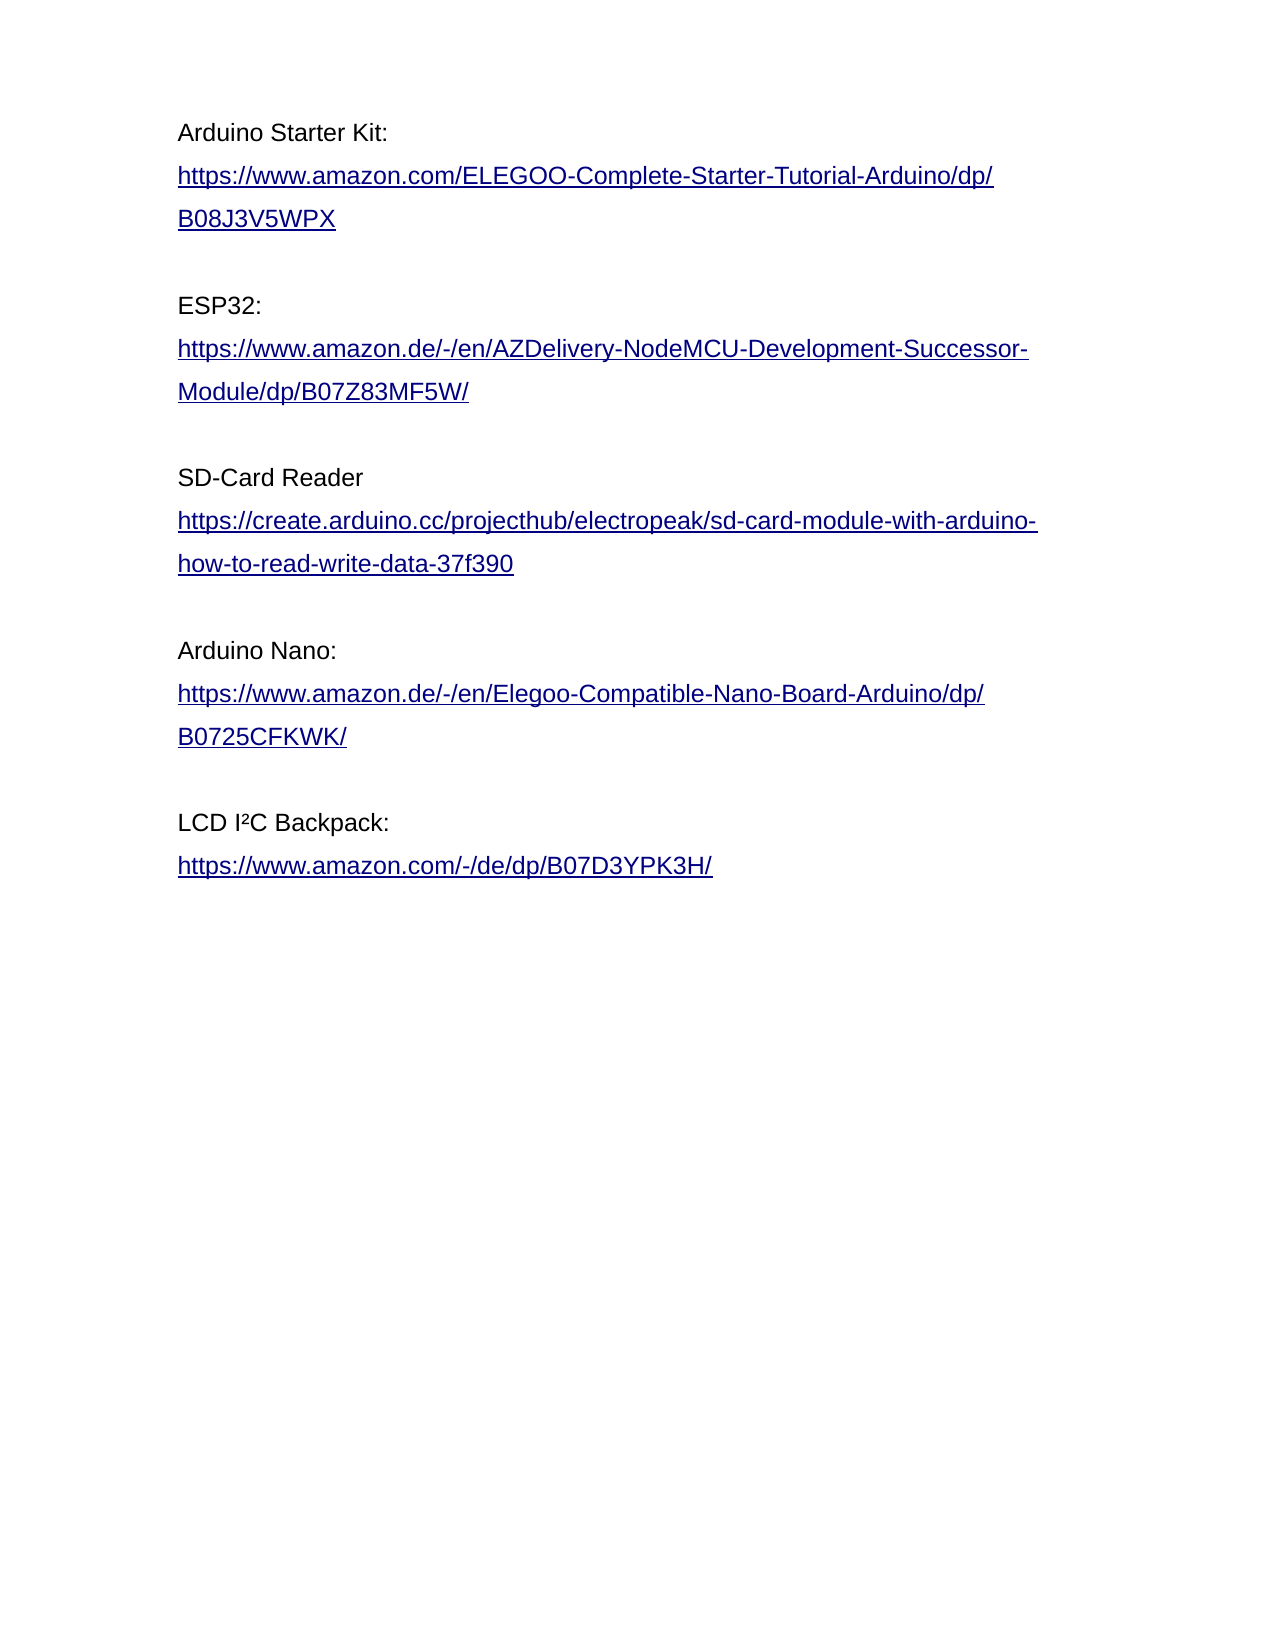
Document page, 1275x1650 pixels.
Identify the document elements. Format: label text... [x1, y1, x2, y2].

text https://www.amazon.de/-/en/AZDelivery-NodeMCU-Development-Successor-Module/dp/B07Z83MF5W/ [177, 334, 1039, 406]
text https://www.amazon.com/ELEGOO-Complete-Starter-Tutorial-Arduino/dp/B08J3V5WPX [177, 161, 1039, 233]
text https://www.amazon.com/-/de/dp/B07D3YPK3H/ [177, 851, 1039, 880]
text ESP32: [177, 291, 1039, 319]
text https://www.amazon.de/-/en/Elegoo-Compatible-Nano-Board-Arduino/dp/B0725CFKWK/ [177, 679, 1039, 751]
text https://create.arduino.cc/projecthub/electropeak/sd-card-module-with-arduino-how-to-read-write-data-37f390 [177, 506, 1039, 578]
text Arduino Nano: [177, 636, 1039, 664]
text SD-Card Reader [177, 463, 1039, 492]
text Arduino Starter Kit: [177, 118, 1039, 147]
text LCD I²C Backpack: [177, 808, 1039, 837]
